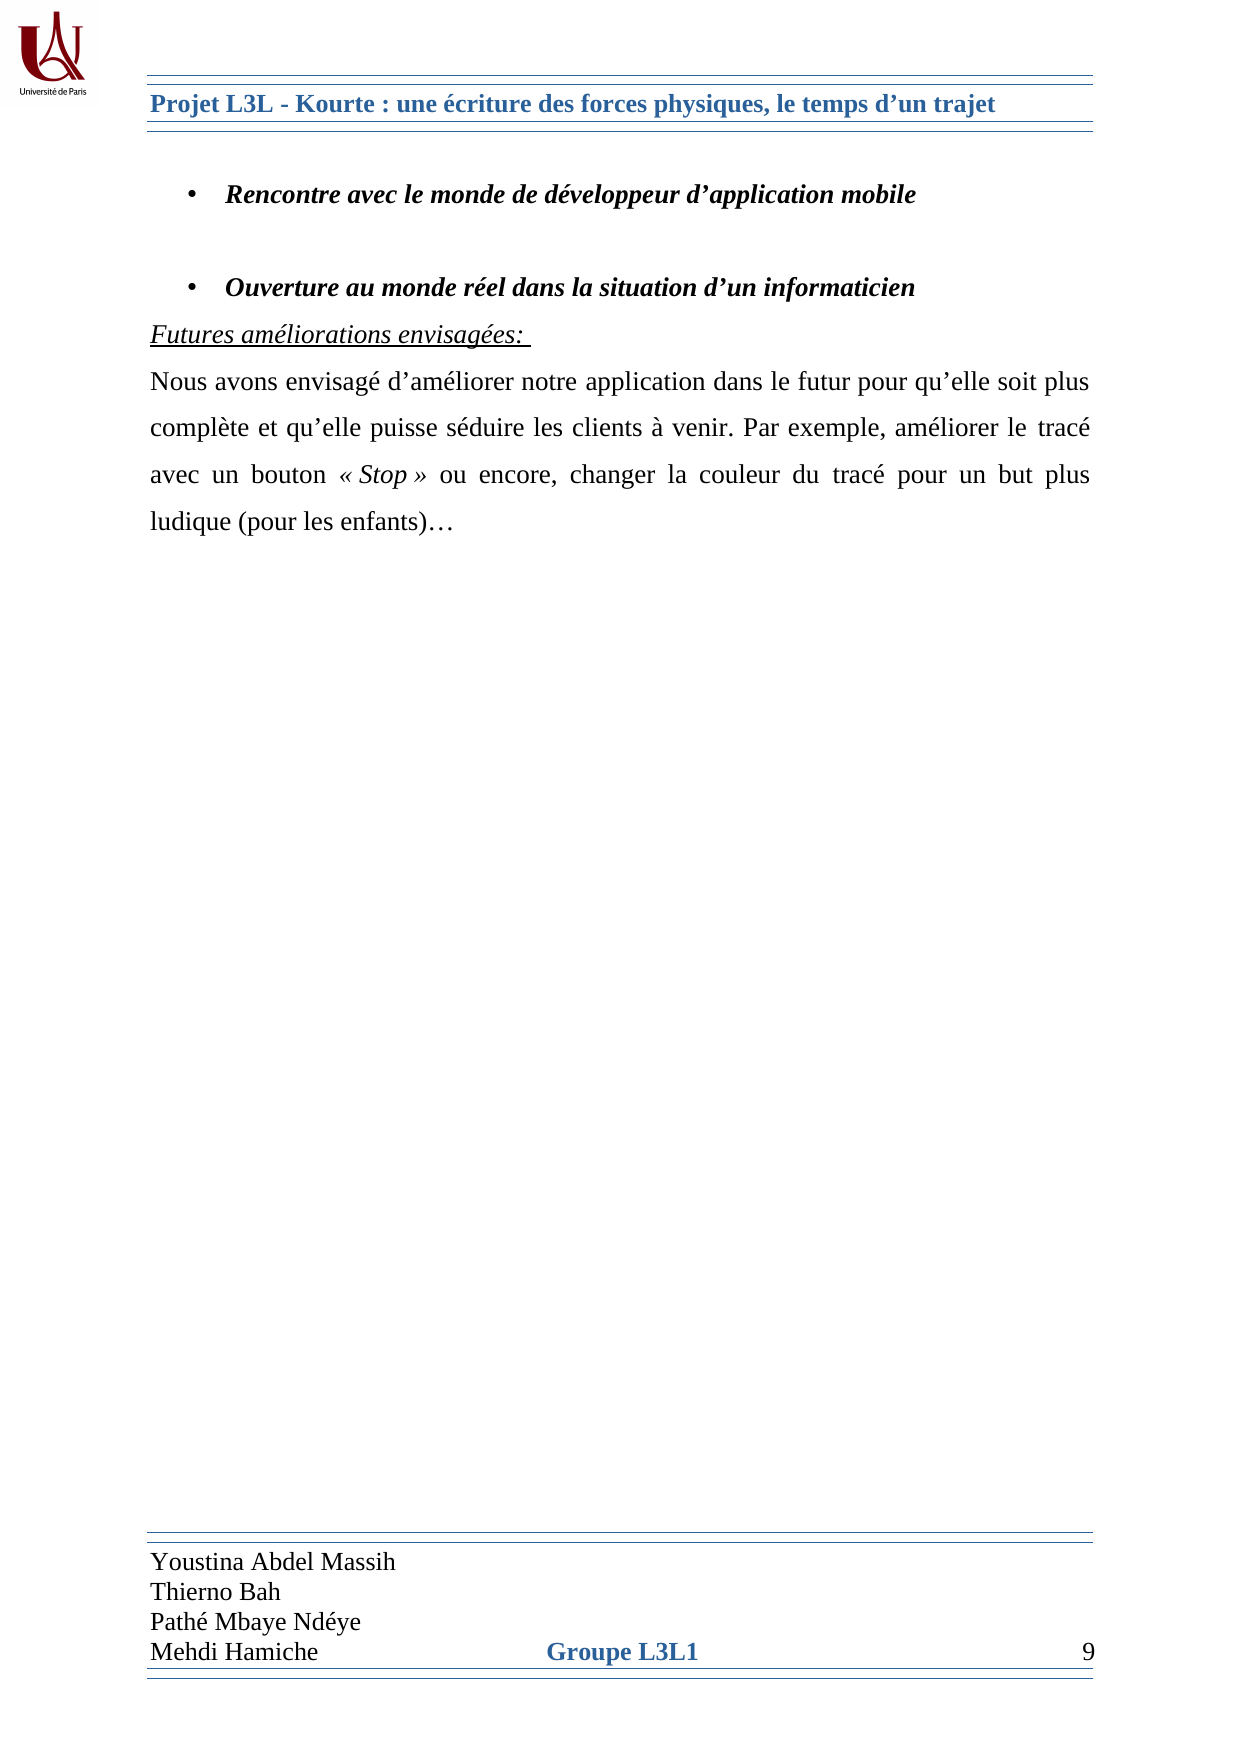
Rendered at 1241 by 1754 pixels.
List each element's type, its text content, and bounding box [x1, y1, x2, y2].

text Nous avons envisagé d’améliorer notre application dans le futur pour qu’elle soit plus complète et qu’elle puisse séduire les clients à venir. Par exemple, améliorer le tracé avec un bouton « Stop » ou encore, changer la couleur du tracé pour un but plus ludique (pour les enfants)… [150, 396, 1090, 412]
text Futures améliorations envisagées: [531, 318, 1090, 349]
list Rencontre avec le monde de développeur d’application mobile [187, 178, 341, 209]
list Rencontre avec le monde de développeur d’application mobile [916, 178, 1090, 209]
picture [0, 0, 101, 107]
list Ouverture au monde réel dans la situation d’un informaticien [187, 271, 1090, 303]
text Nous avons envisagé d’améliorer notre application dans le futur pour qu’elle soit plus complète et qu’elle puisse séduire les clients à venir. Par exemple, améliorer le tracé avec un bouton « Stop » ou encore, changer la couleur du tracé pour un but plus ludique (pour les enfants)… [150, 443, 1090, 536]
